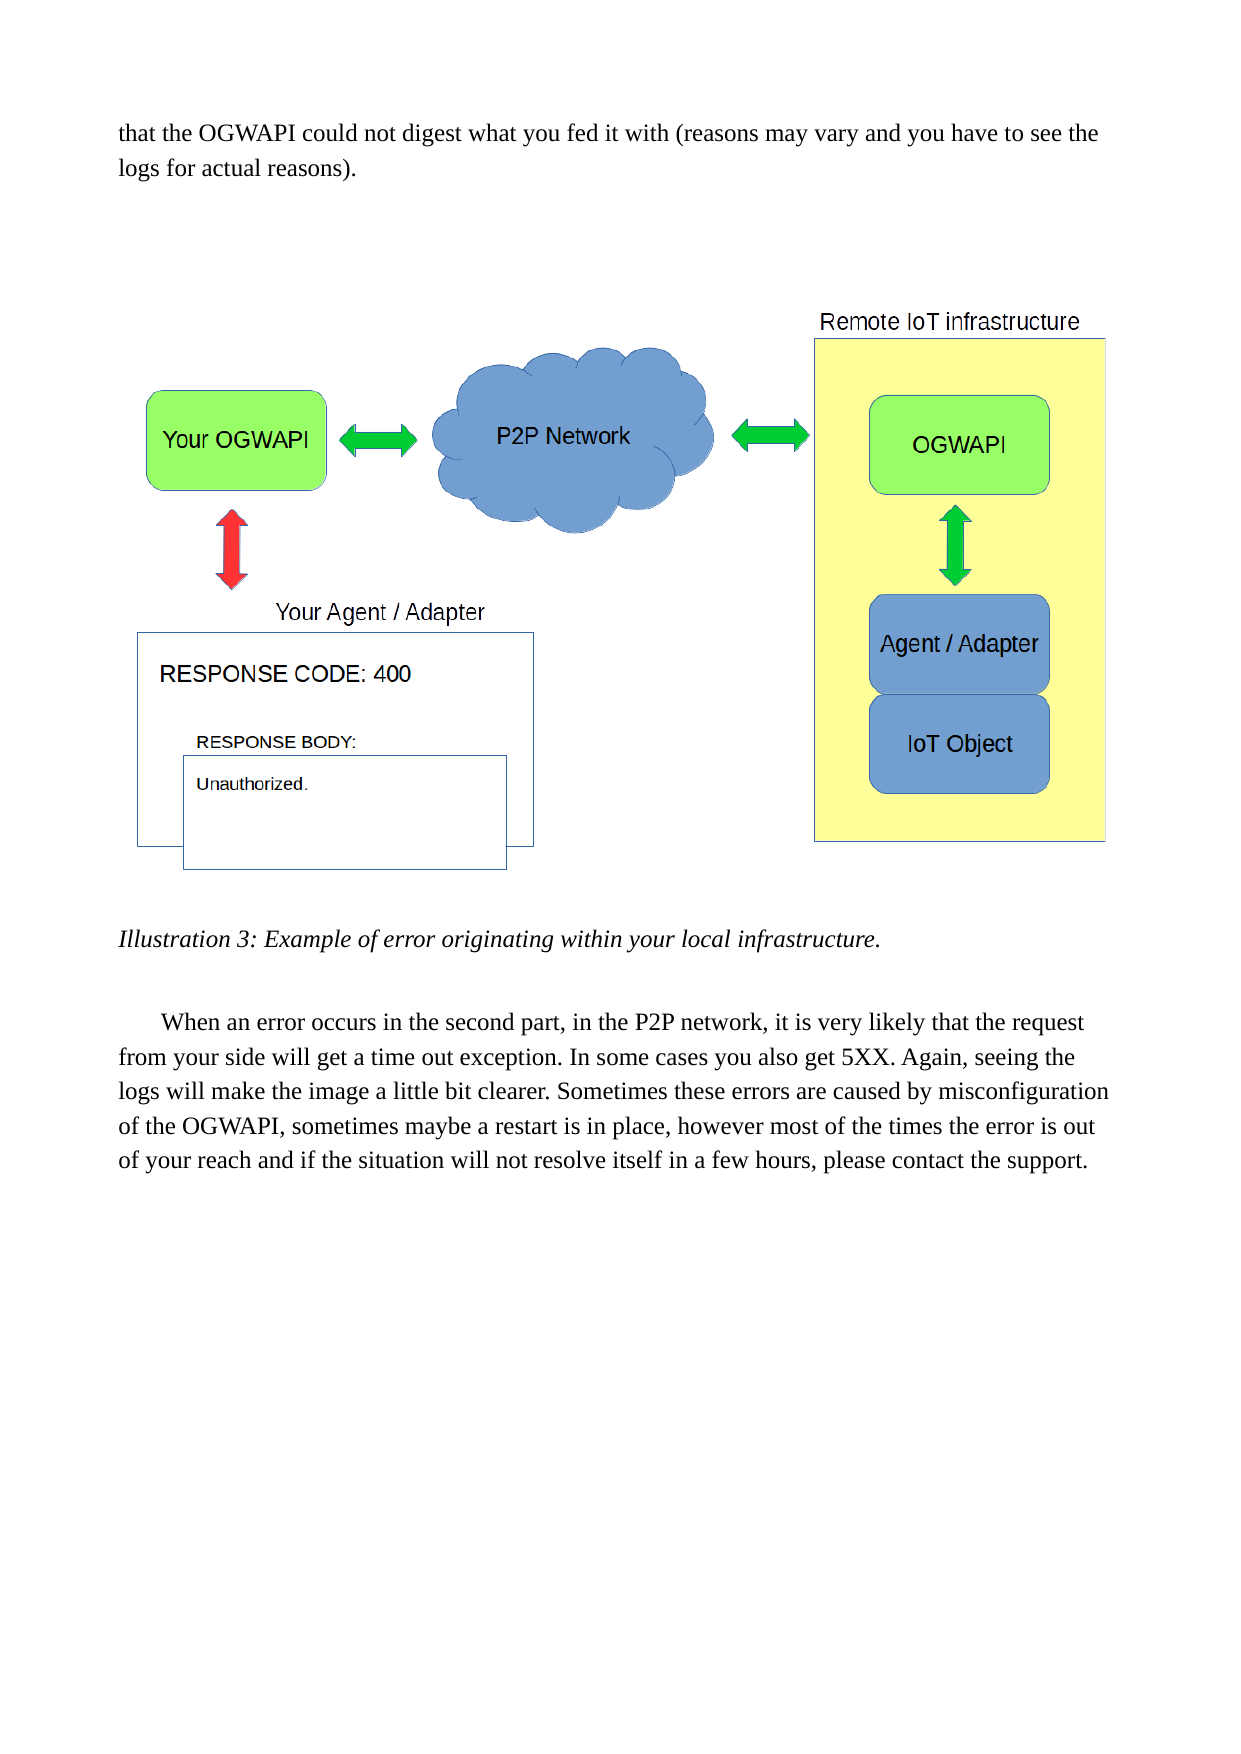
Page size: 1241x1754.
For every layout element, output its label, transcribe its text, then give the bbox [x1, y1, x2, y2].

text When an error occurs in the second part, in the P2P network, it is very likely that the request from your side will get a time out exception. In some cases you also get 5XX. Again, seeing the logs will make the image a little bit clearer. Sometimes these errors are caused by misconfiguration of the OGWAPI, sometimes maybe a restart is in place, however most of the times the error is out of your reach and if the situation will not resolve itself in a few hours, please contact the support. [118, 1007, 1122, 1174]
text that the OGWAPI could not digest what you fed it with (reasons may vary and you have to see the logs for actual reasons). [118, 118, 1122, 181]
text Illustration 3: Example of error originating within your local infrastructure. [118, 924, 1122, 953]
picture [118, 214, 1123, 924]
